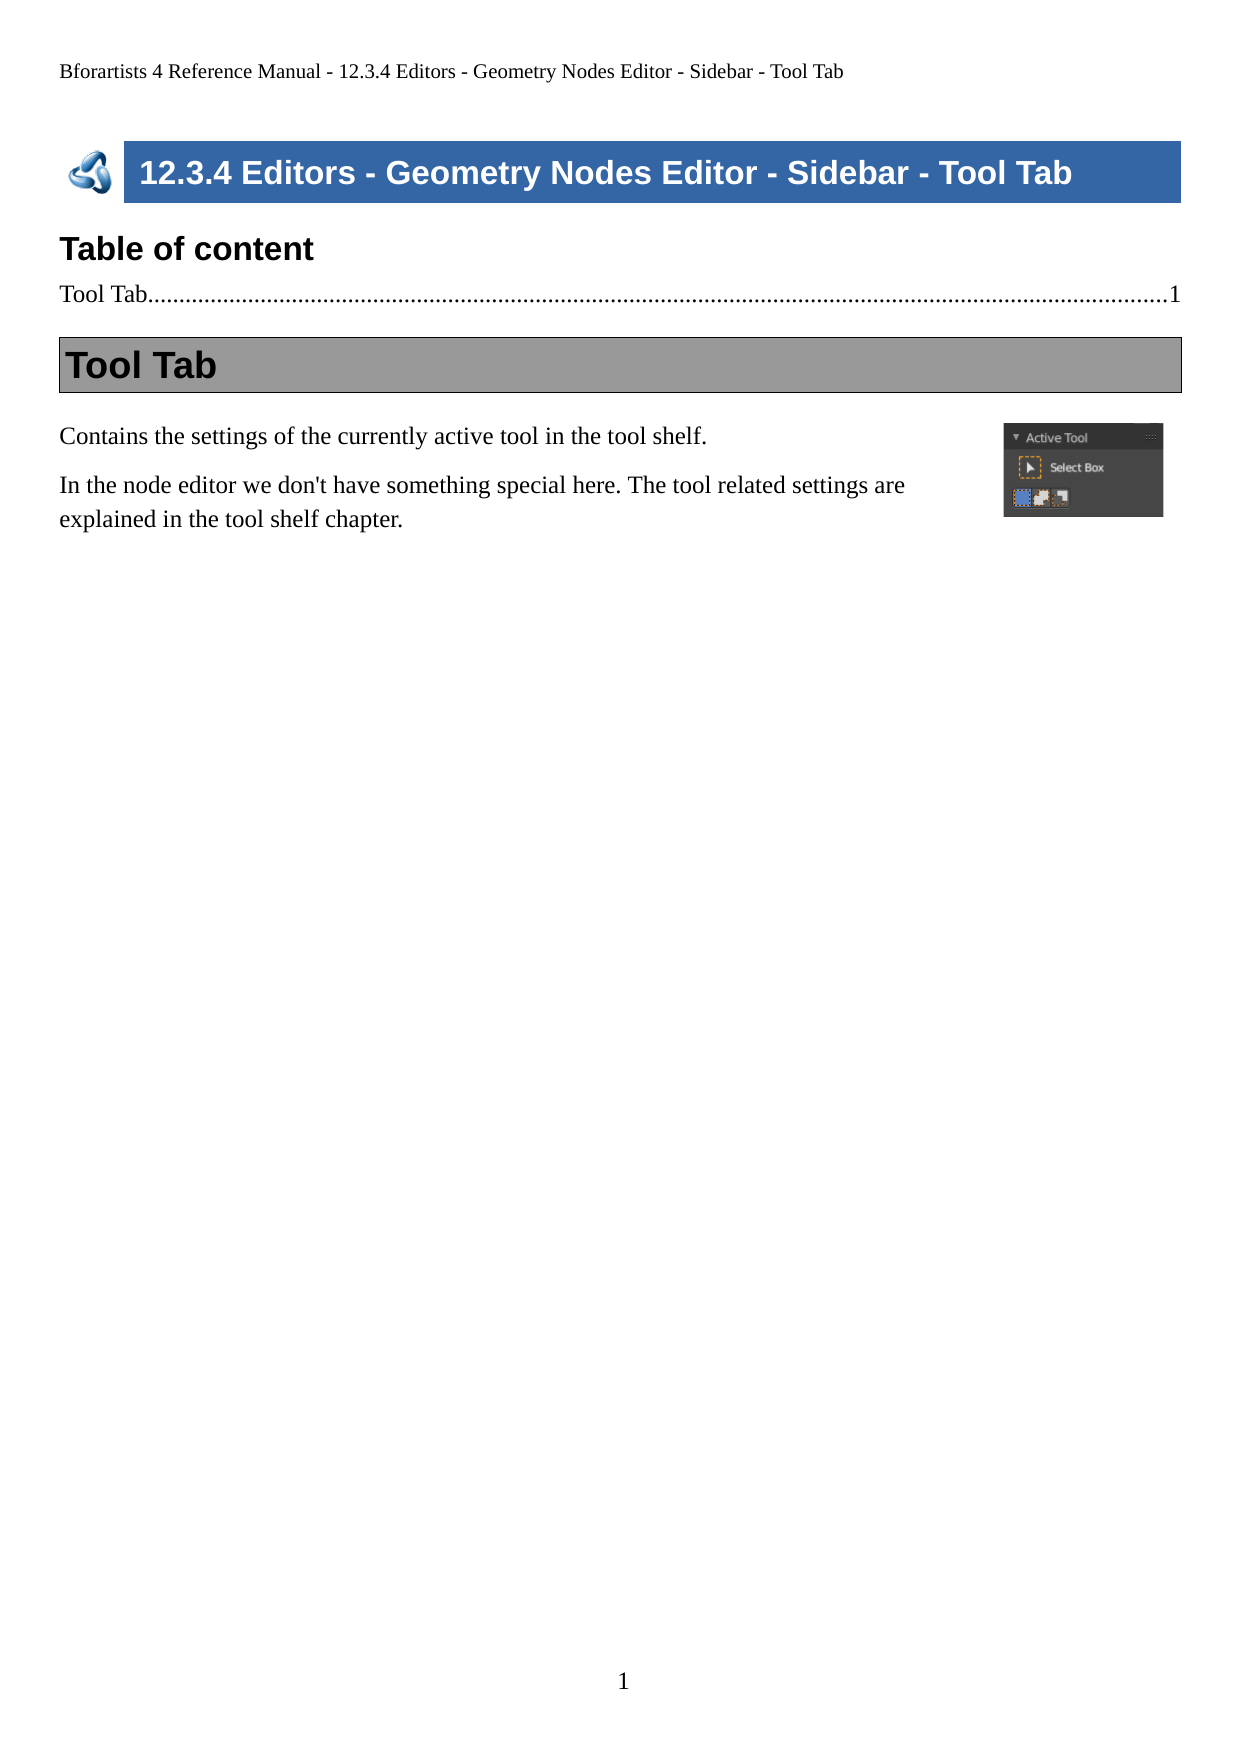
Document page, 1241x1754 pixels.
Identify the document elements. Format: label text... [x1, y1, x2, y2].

subtitle Table of content [59, 228, 1181, 267]
text Tool Tab 1 [59, 279, 1181, 308]
table_header 12.3.4 Editors - Geometry Nodes Editor - Sidebar - Tool Tab [124, 141, 1181, 203]
table_header Tool Tab [60, 338, 1181, 392]
text Contains the settings of the currently active tool in the tool shelf. [59, 421, 1181, 450]
text In the node editor we don't have something special here. The tool related settings are explained in the tool shelf chapter. [59, 470, 1181, 533]
picture [1003, 423, 1164, 517]
picture [65, 147, 114, 197]
table_header [59, 141, 124, 203]
